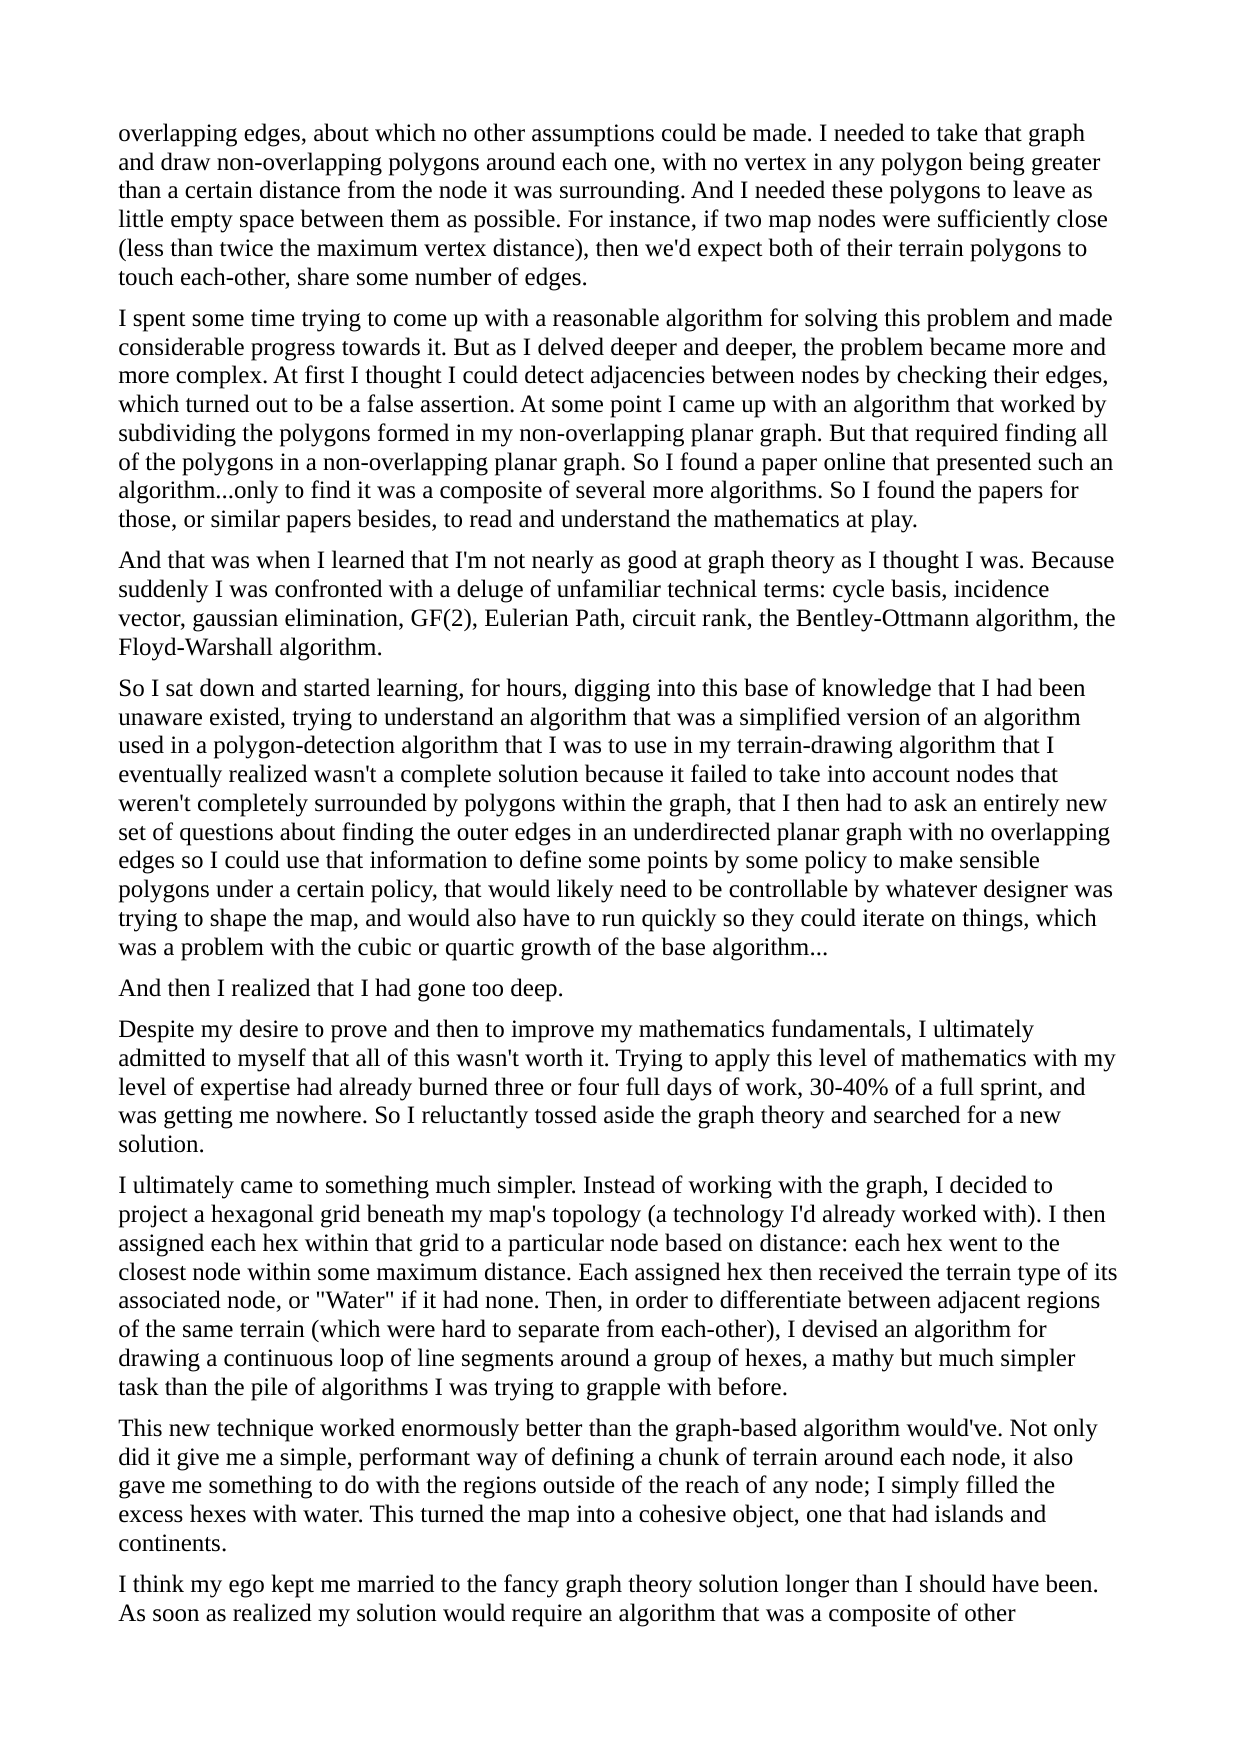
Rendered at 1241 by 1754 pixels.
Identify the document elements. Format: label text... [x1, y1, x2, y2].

text overlapping edges, about which no other assumptions could be made. I needed to take that graph and draw non-overlapping polygons around each one, with no vertex in any polygon being greater than a certain distance from the node it was surrounding. And I needed these polygons to leave as little empty space between them as possible. For instance, if two map nodes were sufficiently close (less than twice the maximum vertex distance), then we'd expect both of their terrain polygons to touch each-other, share some number of edges. [118, 118, 1122, 291]
text I ultimately came to something much simpler. Instead of working with the graph, I decided to project a hexagonal grid beneath my map's topology (a technology I'd already worked with). I then assigned each hex within that grid to a particular node based on distance: each hex went to the closest node within some maximum distance. Each assigned hex then received the terrain type of its associated node, or "Water" if it had none. Then, in order to differentiate between adjacent regions of the same terrain (which were hard to separate from each-other), I devised an algorithm for drawing a continuous loop of line segments around a group of hexes, a mathy but much simpler task than the pile of algorithms I was trying to grapple with before. [118, 1171, 1122, 1401]
text And then I realized that I had gone too deep. [118, 973, 1122, 1002]
text And that was when I learned that I'm not nearly as good at graph theory as I thought I was. Because suddenly I was confronted with a deluge of unfamiliar technical terms: cycle basis, incidence vector, gaussian elimination, GF(2), Eulerian Path, circuit rank, the Bentley-Ottmann algorithm, the Floyd-Warshall algorithm. [118, 546, 1122, 661]
text So I sat down and started learning, for hours, digging into this base of knowledge that I had been unaware existed, trying to understand an algorithm that was a simplified version of an algorithm used in a polygon-detection algorithm that I was to use in my terrain-drawing algorithm that I eventually realized wasn't a complete solution because it failed to take into account nodes that weren't completely surrounded by polygons within the graph, that I then had to ask an entirely new set of questions about finding the outer edges in an underdirected planar graph with no overlapping edges so I could use that information to define some points by some policy to make sensible polygons under a certain policy, that would likely need to be controllable by whatever designer was trying to shape the map, and would also have to run quickly so they could iterate on things, which was a problem with the cubic or quartic growth of the base algorithm... [118, 673, 1122, 961]
text I think my ego kept me married to the fancy graph theory solution longer than I should have been. As soon as realized my solution would require an algorithm that was a composite of other [118, 1569, 1122, 1627]
text This new technique worked enormously better than the graph-based algorithm would've. Not only did it give me a simple, performant way of defining a chunk of terrain around each node, it also gave me something to do with the regions outside of the reach of any node; I simply filled the excess hexes with water. This turned the map into a cohesive object, one that had islands and continents. [118, 1413, 1122, 1557]
text I spent some time trying to come up with a reasonable algorithm for solving this problem and made considerable progress towards it. But as I delved deeper and deeper, the problem became more and more complex. At first I thought I could detect adjacencies between nodes by checking their edges, which turned out to be a false assertion. At some point I came up with an algorithm that worked by subdividing the polygons formed in my non-overlapping planar graph. But that required finding all of the polygons in a non-overlapping planar graph. So I found a paper online that presented such an algorithm...only to find it was a composite of several more algorithms. So I found the papers for those, or similar papers besides, to read and understand the mathematics at play. [118, 303, 1122, 533]
text Despite my desire to prove and then to improve my mathematics fundamentals, I ultimately admitted to myself that all of this wasn't worth it. Trying to apply this level of mathematics with my level of expertise had already burned three or four full days of work, 30-40% of a full sprint, and was getting me nowhere. So I reluctantly tossed aside the graph theory and searched for a new solution. [118, 1014, 1122, 1158]
